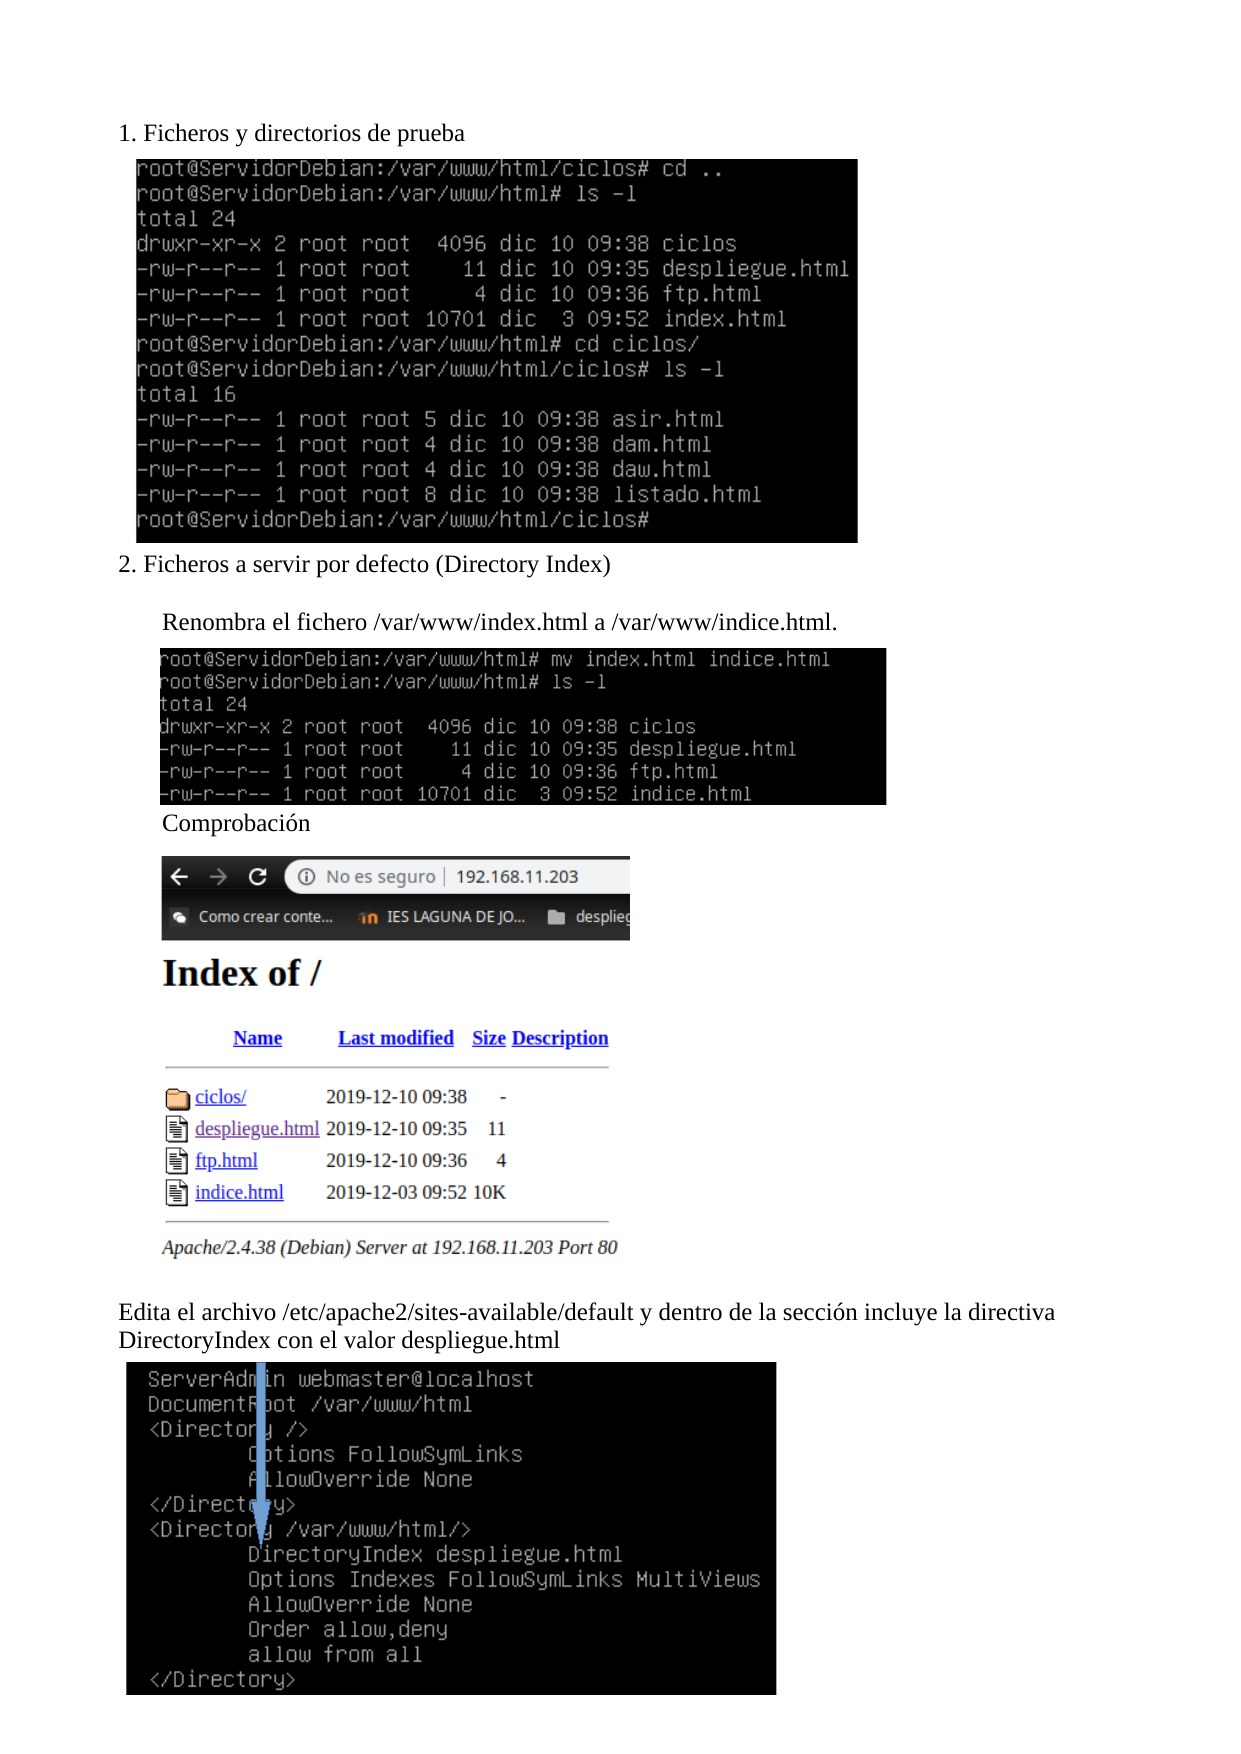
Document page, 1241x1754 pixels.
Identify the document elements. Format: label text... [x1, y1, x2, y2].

text 2. Ficheros a servir por defecto (Directory Index) [118, 549, 1122, 578]
picture [135, 159, 858, 543]
picture [126, 1362, 777, 1695]
text 1. Ficheros y directorios de prueba [118, 118, 1122, 147]
text Edita el archivo /etc/apache2/sites-available/default y dentro de la sección incluye la directiva DirectoryIndex con el valor despliegue.html [118, 1297, 1122, 1354]
picture [160, 648, 887, 805]
picture [161, 856, 630, 1270]
text Comprobación [118, 808, 1122, 837]
text Renombra el fichero /var/www/index.html a /var/www/indice.html. [118, 607, 1122, 636]
